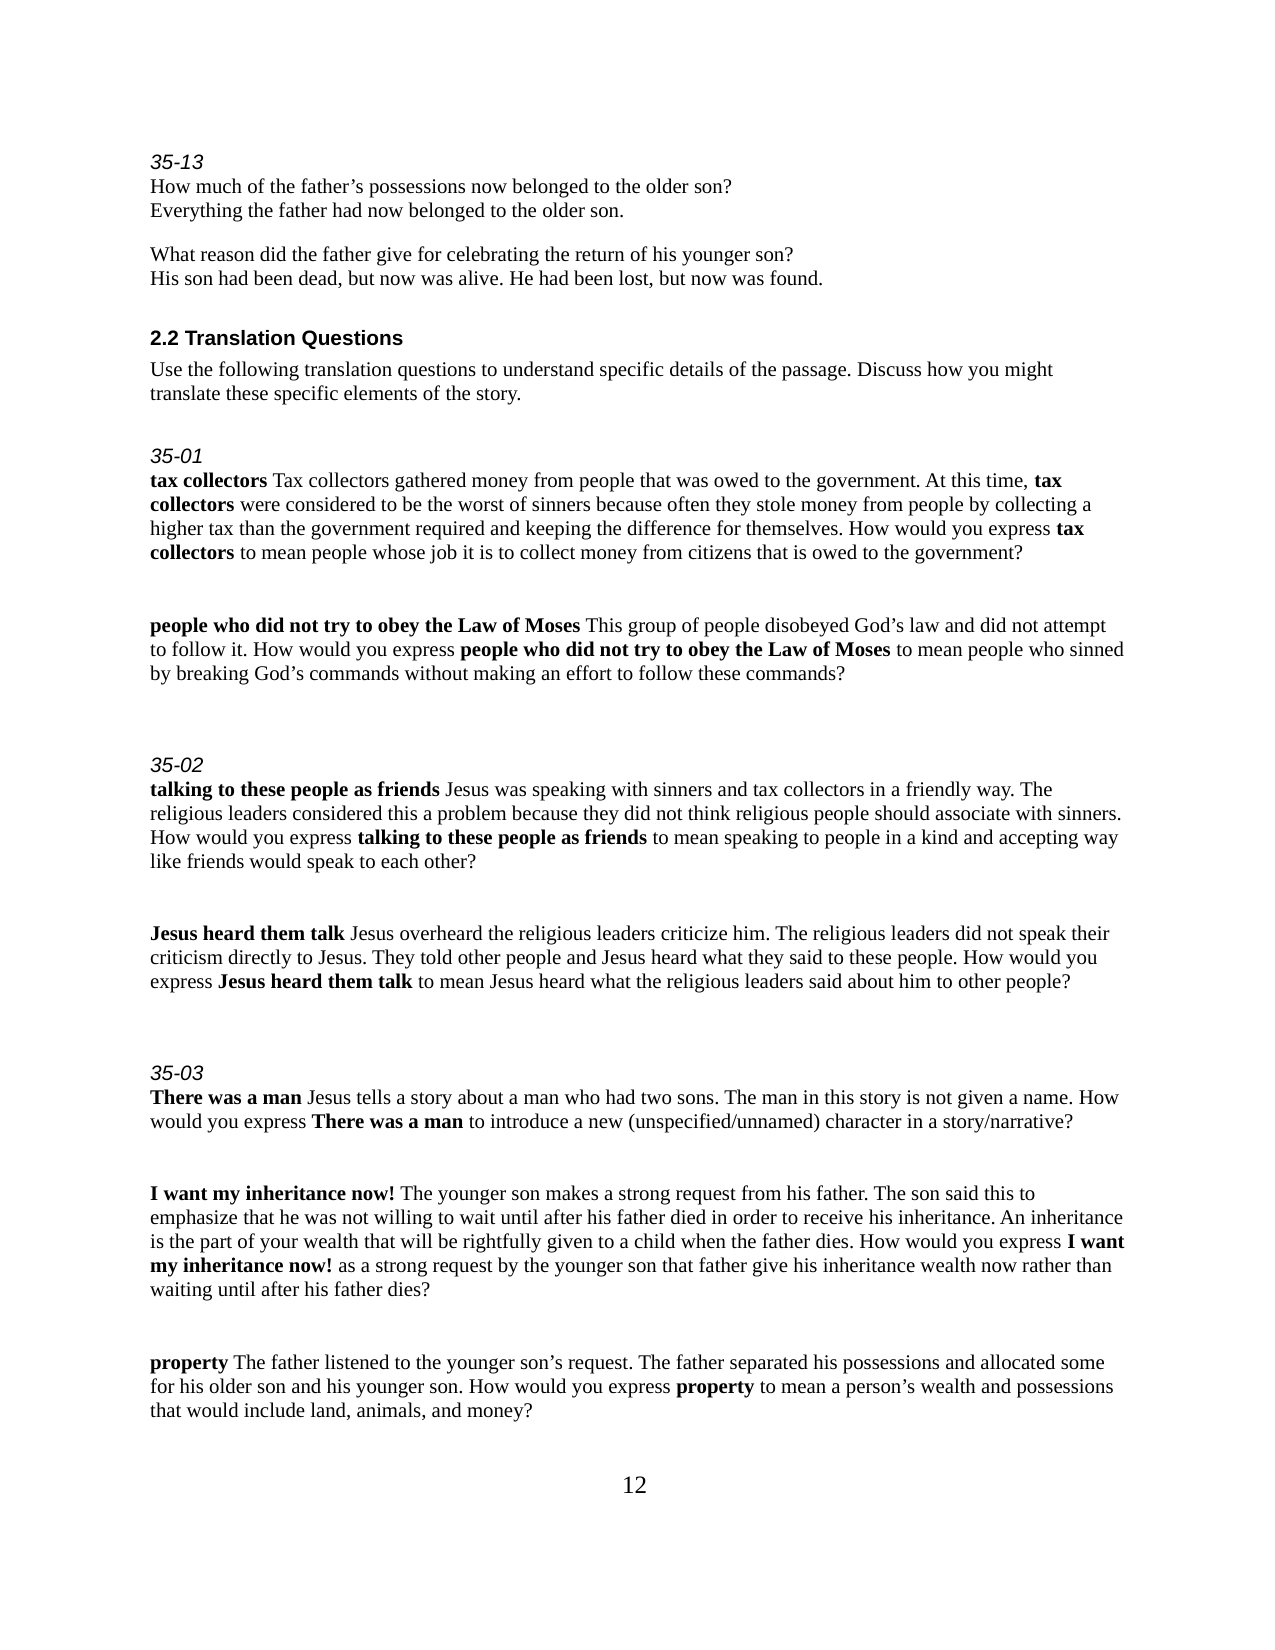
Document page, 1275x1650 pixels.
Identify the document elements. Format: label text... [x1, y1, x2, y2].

text I want my inheritance now! The younger son makes a strong request from his father. The son said this to emphasize that he was not willing to wait until after his father died in order to receive his inheritance. An inheritance is the part of your wealth that will be rightfully given to a child when the father dies. How would you express I want my inheritance now! as a strong request by the younger son that father give his inheritance wealth now rather than waiting until after his father dies? [150, 1181, 1125, 1301]
text tax collectors Tax collectors gathered money from people that was owed to the government. At this time, tax collectors were considered to be the worst of sinners because often they stole money from people by collecting a higher tax than the government required and keeping the difference for themselves. How would you express tax collectors to mean people whose job it is to collect money from citizens that is owed to the government? [150, 468, 1125, 564]
text property The father listened to the younger son’s request. The father separated his possessions and allocated some for his older son and his younger son. How would you express property to mean a person’s wealth and possessions that would include land, animals, and money? [150, 1350, 1125, 1422]
subtitle 35-13 [150, 150, 1125, 174]
subtitle 35-01 [150, 444, 1125, 468]
text talking to these people as friends Jesus was speaking with sinners and tax collectors in a friendly way. The religious leaders considered this a problem because they did not think religious people should associate with sinners. How would you express talking to these people as friends to mean speaking to people in a kind and accepting way like friends would speak to each other? [150, 776, 1125, 873]
subtitle 35-02 [150, 752, 1125, 776]
subtitle 2.2 Translation Questions [150, 326, 1125, 349]
text Jesus heard them talk Jesus overheard the religious leaders criticize him. The religious leaders did not speak their criticism directly to Jesus. They told other people and Jesus heard what they said to these people. How would you express Jesus heard them talk to mean Jesus heard what the religious leaders said about him to other people? [150, 921, 1125, 993]
text Use the following translation questions to understand specific details of the passage. Discuss how you might translate these specific elements of the story. [150, 357, 1125, 405]
text How much of the father’s possessions now belonged to the older son? Everything the father had now belonged to the older son. [150, 174, 1125, 222]
subtitle 35-03 [150, 1061, 1125, 1085]
text people who did not try to obey the Law of Moses This group of people disobeyed God’s law and did not attempt to follow it. How would you express people who did not try to obey the Law of Moses to mean people who sinned by breaking God’s commands without making an effort to follow these commands? [150, 613, 1125, 685]
text There was a man Jesus tells a story about a man who had two sons. The man in this story is not given a name. How would you express There was a man to introduce a new (unspecified/unnamed) character in a story/narrative? [150, 1085, 1125, 1133]
text What reason did the father give for celebrating the return of his younger son? His son had been dead, but now was alive. He had been lost, but now was found. [150, 242, 1125, 290]
